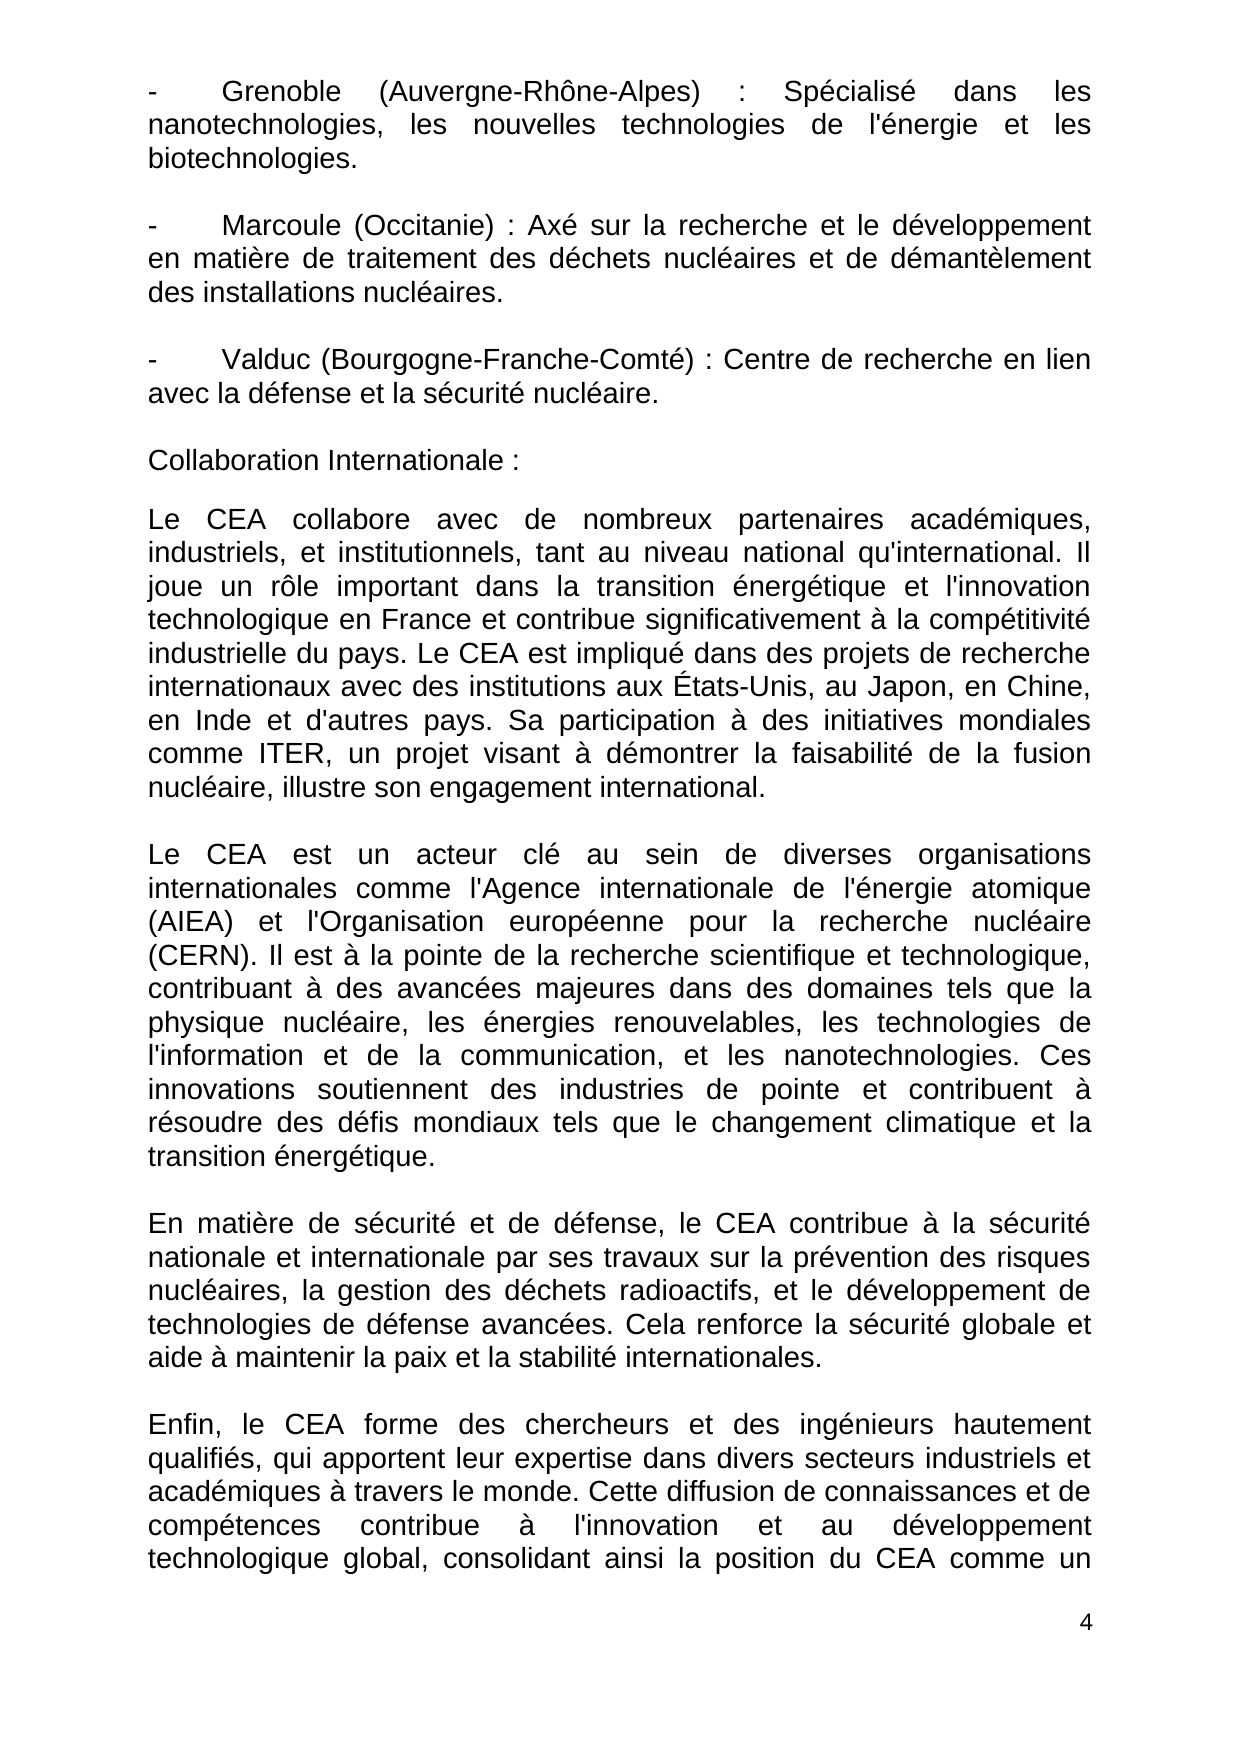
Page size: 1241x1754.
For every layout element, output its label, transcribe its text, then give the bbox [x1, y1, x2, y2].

text En matière de sécurité et de défense, le CEA contribue à la sécurité nationale et internationale par ses travaux sur la prévention des risques nucléaires, la gestion des déchets radioactifs, et le développement de technologies de défense avancées. Cela renforce la sécurité globale et aide à maintenir la paix et la stabilité internationales. [148, 1206, 1093, 1374]
text Le CEA est un acteur clé au sein de diverses organisations internationales comme l'Agence internationale de l'énergie atomique (AIEA) et l'Organisation européenne pour la recherche nucléaire (CERN). Il est à la pointe de la recherche scientifique et technologique, contribuant à des avancées majeures dans des domaines tels que la physique nucléaire, les énergies renouvelables, les technologies de l'information et de la communication, et les nanotechnologies. Ces innovations soutiennent des industries de pointe et contribuent à résoudre des défis mondiaux tels que le changement climatique et la transition énergétique. [148, 837, 1093, 1173]
text Le CEA collabore avec de nombreux partenaires académiques, industriels, et institutionnels, tant au niveau national qu'international. Il joue un rôle important dans la transition énergétique et l'innovation technologique en France et contribue significativement à la compétitivité industrielle du pays. Le CEA est impliqué dans des projets de recherche internationaux avec des institutions aux États-Unis, au Japon, en Chine, en Inde et d'autres pays. Sa participation à des initiatives mondiales comme ITER, un projet visant à démontrer la faisabilité de la fusion nucléaire, illustre son engagement international. [148, 502, 1093, 804]
list Marcoule (Occitanie) : Axé sur la recherche et le développement en matière de traitement des déchets nucléaires et de démantèlement des installations nucléaires. [148, 208, 1093, 308]
text Collaboration Internationale : [148, 443, 1093, 476]
list Valduc (Bourgogne-Franche-Comté) : Centre de recherche en lien avec la défense et la sécurité nucléaire. [148, 342, 1093, 409]
text Enfin, le CEA forme des chercheurs et des ingénieurs hautement qualifiés, qui apportent leur expertise dans divers secteurs industriels et académiques à travers le monde. Cette diffusion de connaissances et de compétences contribue à l'innovation et au développement technologique global, consolidant ainsi la position du CEA comme un [148, 1407, 1093, 1575]
list Grenoble (Auvergne-Rhône-Alpes) : Spécialisé dans les nanotechnologies, les nouvelles technologies de l'énergie et les biotechnologies. [148, 74, 1093, 174]
